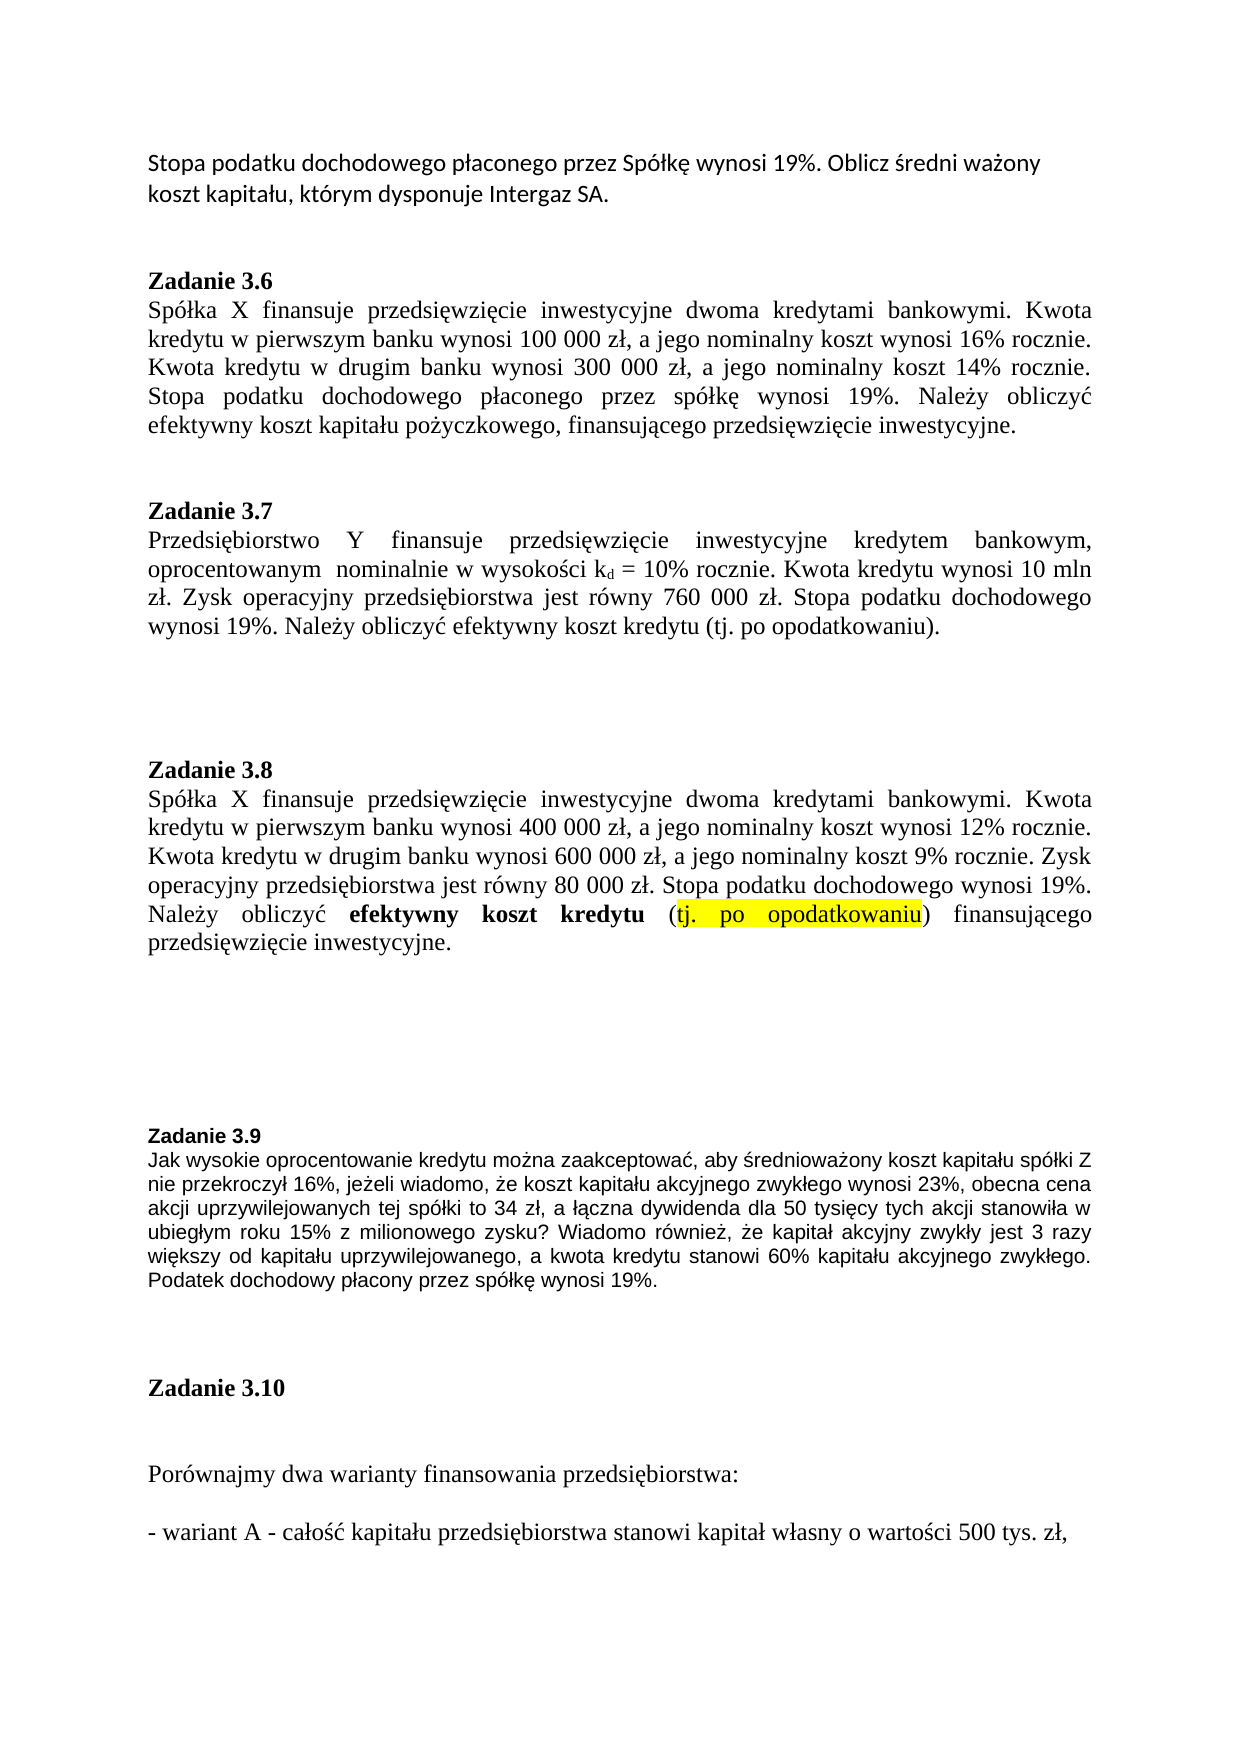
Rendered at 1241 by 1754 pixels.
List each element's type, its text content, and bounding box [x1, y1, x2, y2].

text - wariant A - całość kapitału przedsiębiorstwa stanowi kapitał własny o wartości 500 tys. zł, [148, 1488, 1093, 1546]
text Zadanie 3.6 [148, 266, 1093, 295]
text Spółka X finansuje przedsięwzięcie inwestycyjne dwoma kredytami bankowymi. Kwota kredytu w pierwszym banku wynosi 100 000 zł, a jego nominalny koszt wynosi 16% rocznie. Kwota kredytu w drugim banku wynosi 300 000 zł, a jego nominalny koszt 14% rocznie. Stopa podatku dochodowego płaconego przez spółkę wynosi 19%. Należy obliczyć efektywny koszt kapitału pożyczkowego, finansującego przedsięwzięcie inwestycyjne. [148, 295, 1093, 439]
text Zadanie 3.9 [148, 1124, 1093, 1148]
text Jak wysokie oprocentowanie kredytu można zaakceptować, aby średnioważony koszt kapitału spółki Z nie przekroczył 16%, jeżeli wiadomo, że koszt kapitału akcyjnego zwykłego wynosi 23%, obecna cena akcji uprzywilejowanych tej spółki to 34 zł, a łączna dywidenda dla 50 tysięcy tych akcji stanowiła w ubiegłym roku 15% z milionowego zysku? Wiadomo również, że kapitał akcyjny zwykły jest 3 razy większy od kapitału uprzywilejowanego, a kwota kredytu stanowi 60% kapitału akcyjnego zwykłego. Podatek dochodowy płacony przez spółkę wynosi 19%. [148, 1148, 1093, 1292]
text Zadanie 3.7 [148, 496, 1093, 525]
text Zadanie 3.8 [148, 755, 1093, 784]
text Spółka X finansuje przedsięwzięcie inwestycyjne dwoma kredytami bankowymi. Kwota kredytu w pierwszym banku wynosi 400 000 zł, a jego nominalny koszt wynosi 12% rocznie. Kwota kredytu w drugim banku wynosi 600 000 zł, a jego nominalny koszt 9% rocznie. Zysk operacyjny przedsiębiorstwa jest równy 80 000 zł. Stopa podatku dochodowego wynosi 19%. Należy obliczyć efektywny koszt kredytu (tj. po opodatkowaniu) finansującego przedsięwzięcie inwestycyjne. [148, 784, 1093, 956]
text Zadanie 3.10 [148, 1373, 1093, 1402]
text Przedsiębiorstwo Y finansuje przedsięwzięcie inwestycyjne kredytem bankowym, oprocentowanym nominalnie w wysokości kd = 10% rocznie. Kwota kredytu wynosi 10 mln zł. Zysk operacyjny przedsiębiorstwa jest równy 760 000 zł. Stopa podatku dochodowego wynosi 19%. Należy obliczyć efektywny koszt kredytu (tj. po opodatkowaniu). [148, 525, 1093, 640]
text Stopa podatku dochodowego płaconego przez Spółkę wynosi 19%. Oblicz średni ważony koszt kapitału, którym dysponuje Intergaz SA. [148, 148, 1093, 209]
text Porównajmy dwa warianty finansowania przedsiębiorstwa: [148, 1459, 1093, 1488]
